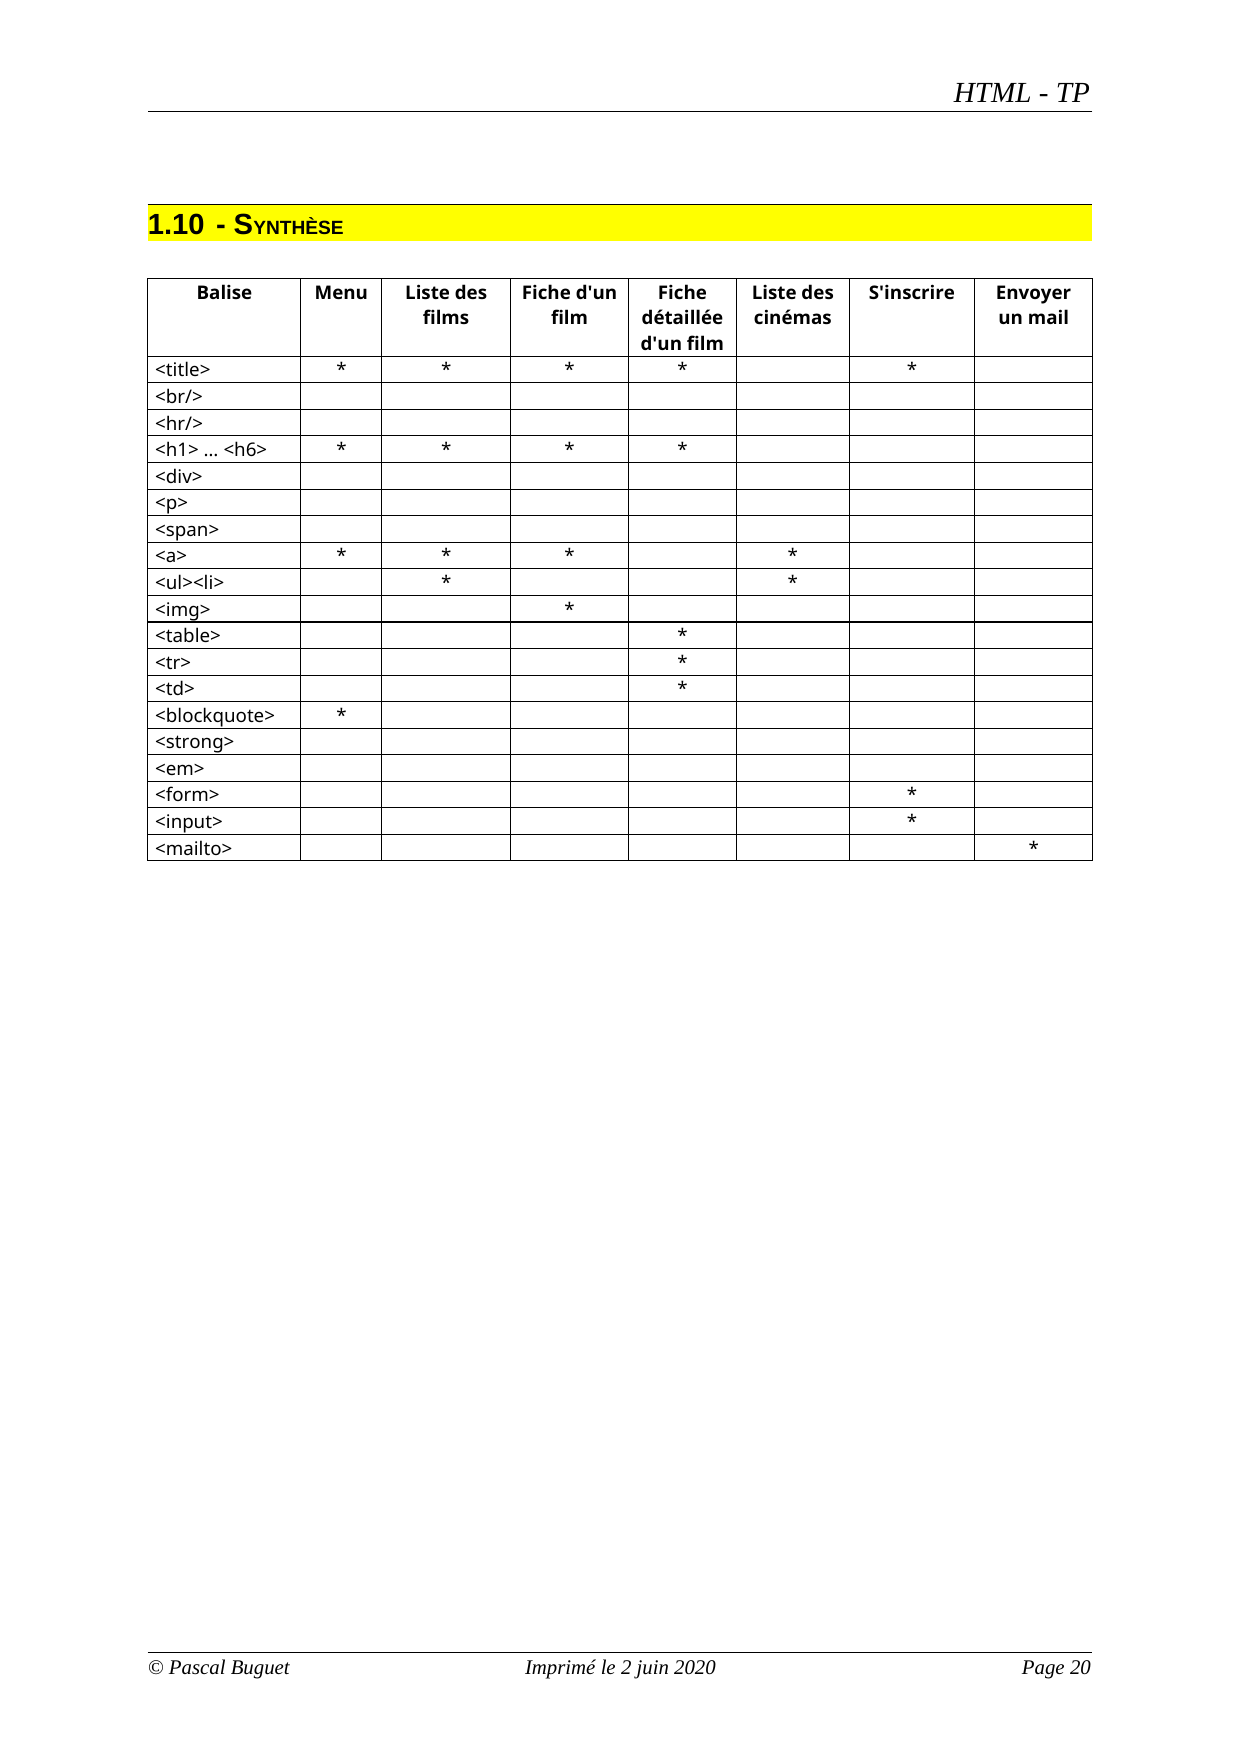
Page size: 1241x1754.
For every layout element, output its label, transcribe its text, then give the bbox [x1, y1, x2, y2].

table_cell [511, 835, 628, 860]
table_cell [511, 702, 628, 728]
table_cell [737, 702, 849, 728]
table_cell [850, 835, 974, 860]
table_cell [629, 729, 736, 754]
table_cell [975, 436, 1092, 462]
table_cell <em> [148, 755, 300, 781]
table_cell * [629, 436, 736, 462]
table_cell [301, 569, 381, 595]
table_cell [850, 702, 974, 728]
table_cell [382, 808, 510, 834]
table_cell [737, 436, 849, 462]
table_cell [301, 782, 381, 807]
table_cell * [850, 782, 974, 807]
table_cell [382, 410, 510, 435]
table_cell [975, 755, 1092, 781]
table_cell <h1> … <h6> [148, 436, 300, 462]
table_cell [301, 383, 381, 409]
table_cell [382, 596, 510, 621]
table_cell [511, 782, 628, 807]
table_cell [975, 569, 1092, 595]
table_cell [382, 729, 510, 754]
table_cell [511, 516, 628, 542]
table_cell * [850, 808, 974, 834]
table_cell [382, 383, 510, 409]
table_cell [737, 649, 849, 674]
table_cell * [629, 357, 736, 382]
table_header S'inscrire [850, 279, 974, 356]
table_cell <tr> [148, 649, 300, 674]
table_cell [382, 782, 510, 807]
table_cell [511, 623, 628, 648]
table_cell [737, 463, 849, 488]
table_cell [629, 516, 736, 542]
table_cell [511, 490, 628, 515]
table_cell * [511, 436, 628, 462]
table_cell <mailto> [148, 835, 300, 860]
table_cell [737, 729, 849, 754]
table_cell * [301, 357, 381, 382]
table_cell * [382, 357, 510, 382]
table_cell [511, 729, 628, 754]
table_cell [301, 516, 381, 542]
table_header Liste des films [382, 279, 510, 356]
table_cell [975, 596, 1092, 621]
table_cell [301, 729, 381, 754]
table_cell [737, 623, 849, 648]
table_cell [850, 463, 974, 488]
table_cell [511, 463, 628, 488]
table_cell <br/> [148, 383, 300, 409]
table_cell [737, 516, 849, 542]
table_cell [975, 782, 1092, 807]
table_cell [975, 729, 1092, 754]
table_cell <ul><li> [148, 569, 300, 595]
table_cell [511, 410, 628, 435]
table_cell [975, 623, 1092, 648]
table_cell [629, 490, 736, 515]
table_cell * [382, 569, 510, 595]
table_cell [629, 383, 736, 409]
table_cell [850, 436, 974, 462]
table_cell [382, 463, 510, 488]
table_cell [382, 490, 510, 515]
table_cell [511, 808, 628, 834]
table_cell <input> [148, 808, 300, 834]
table_cell [629, 569, 736, 595]
table_cell <td> [148, 676, 300, 701]
table_cell [975, 516, 1092, 542]
table_cell [301, 649, 381, 674]
table_cell [975, 490, 1092, 515]
table_cell [850, 649, 974, 674]
table_cell [382, 649, 510, 674]
table_cell [629, 596, 736, 621]
table_cell [737, 490, 849, 515]
table_cell <p> [148, 490, 300, 515]
table_cell <img> [148, 596, 300, 621]
table_cell <div> [148, 463, 300, 488]
table_cell [301, 835, 381, 860]
table_cell [301, 410, 381, 435]
table_cell [975, 383, 1092, 409]
table_cell [850, 410, 974, 435]
table_header Fiche d'un film [511, 279, 628, 356]
table_cell [511, 755, 628, 781]
table_cell [301, 808, 381, 834]
table_cell [382, 676, 510, 701]
table_cell [629, 543, 736, 568]
table_cell * [301, 702, 381, 728]
table_cell <form> [148, 782, 300, 807]
table_cell [382, 702, 510, 728]
table_cell [629, 755, 736, 781]
table_cell [629, 410, 736, 435]
table_cell [850, 676, 974, 701]
table_header Fiche détaillée d'un film [629, 279, 736, 356]
table_cell [850, 596, 974, 621]
table_header Envoyer un mail [975, 279, 1092, 356]
table_cell [301, 596, 381, 621]
table_cell [511, 383, 628, 409]
table_cell <blockquote> [148, 702, 300, 728]
table_cell * [382, 543, 510, 568]
table_cell [511, 649, 628, 674]
table_cell [975, 676, 1092, 701]
table_cell [382, 835, 510, 860]
table_cell [975, 410, 1092, 435]
table_cell [737, 410, 849, 435]
subtitle - Synthèse [148, 205, 1092, 241]
table_cell [850, 490, 974, 515]
table_cell [737, 782, 849, 807]
table_cell * [737, 543, 849, 568]
table_cell <title> [148, 357, 300, 382]
table_cell [629, 808, 736, 834]
table_cell * [511, 543, 628, 568]
table_cell * [511, 596, 628, 621]
table_cell [850, 383, 974, 409]
table_cell [737, 596, 849, 621]
table_cell [850, 516, 974, 542]
table_cell [382, 623, 510, 648]
table_cell [301, 490, 381, 515]
table_cell [975, 808, 1092, 834]
table_cell <strong> [148, 729, 300, 754]
table_cell * [511, 357, 628, 382]
table_cell [737, 835, 849, 860]
table_cell <hr/> [148, 410, 300, 435]
table_cell [975, 543, 1092, 568]
table_cell <span> [148, 516, 300, 542]
table_cell [737, 357, 849, 382]
table_cell [850, 623, 974, 648]
table_cell * [301, 543, 381, 568]
table_header Liste des cinémas [737, 279, 849, 356]
table_cell [511, 569, 628, 595]
table_cell [975, 702, 1092, 728]
table_cell [301, 676, 381, 701]
table_cell [850, 755, 974, 781]
table_cell * [629, 623, 736, 648]
table_cell [629, 835, 736, 860]
table_cell [382, 516, 510, 542]
table_cell [737, 383, 849, 409]
table_cell * [737, 569, 849, 595]
table_cell [850, 729, 974, 754]
table_cell [301, 755, 381, 781]
table_header Menu [301, 279, 381, 356]
table_header Balise [148, 279, 300, 356]
table_cell <a> [148, 543, 300, 568]
table_cell [301, 623, 381, 648]
table_cell [975, 357, 1092, 382]
table_cell * [850, 357, 974, 382]
table_cell [301, 463, 381, 488]
table_cell [737, 808, 849, 834]
table_cell * [629, 649, 736, 674]
table_cell [629, 702, 736, 728]
table_cell <table> [148, 623, 300, 648]
table_cell [629, 463, 736, 488]
table_cell [975, 649, 1092, 674]
table_cell [975, 463, 1092, 488]
table_cell [629, 782, 736, 807]
table_cell * [629, 676, 736, 701]
table_cell * [975, 835, 1092, 860]
table_cell [511, 676, 628, 701]
table_cell * [382, 436, 510, 462]
table_cell * [301, 436, 381, 462]
table_cell [850, 569, 974, 595]
table_cell [382, 755, 510, 781]
table_cell [737, 676, 849, 701]
table_cell [850, 543, 974, 568]
table_cell [737, 755, 849, 781]
